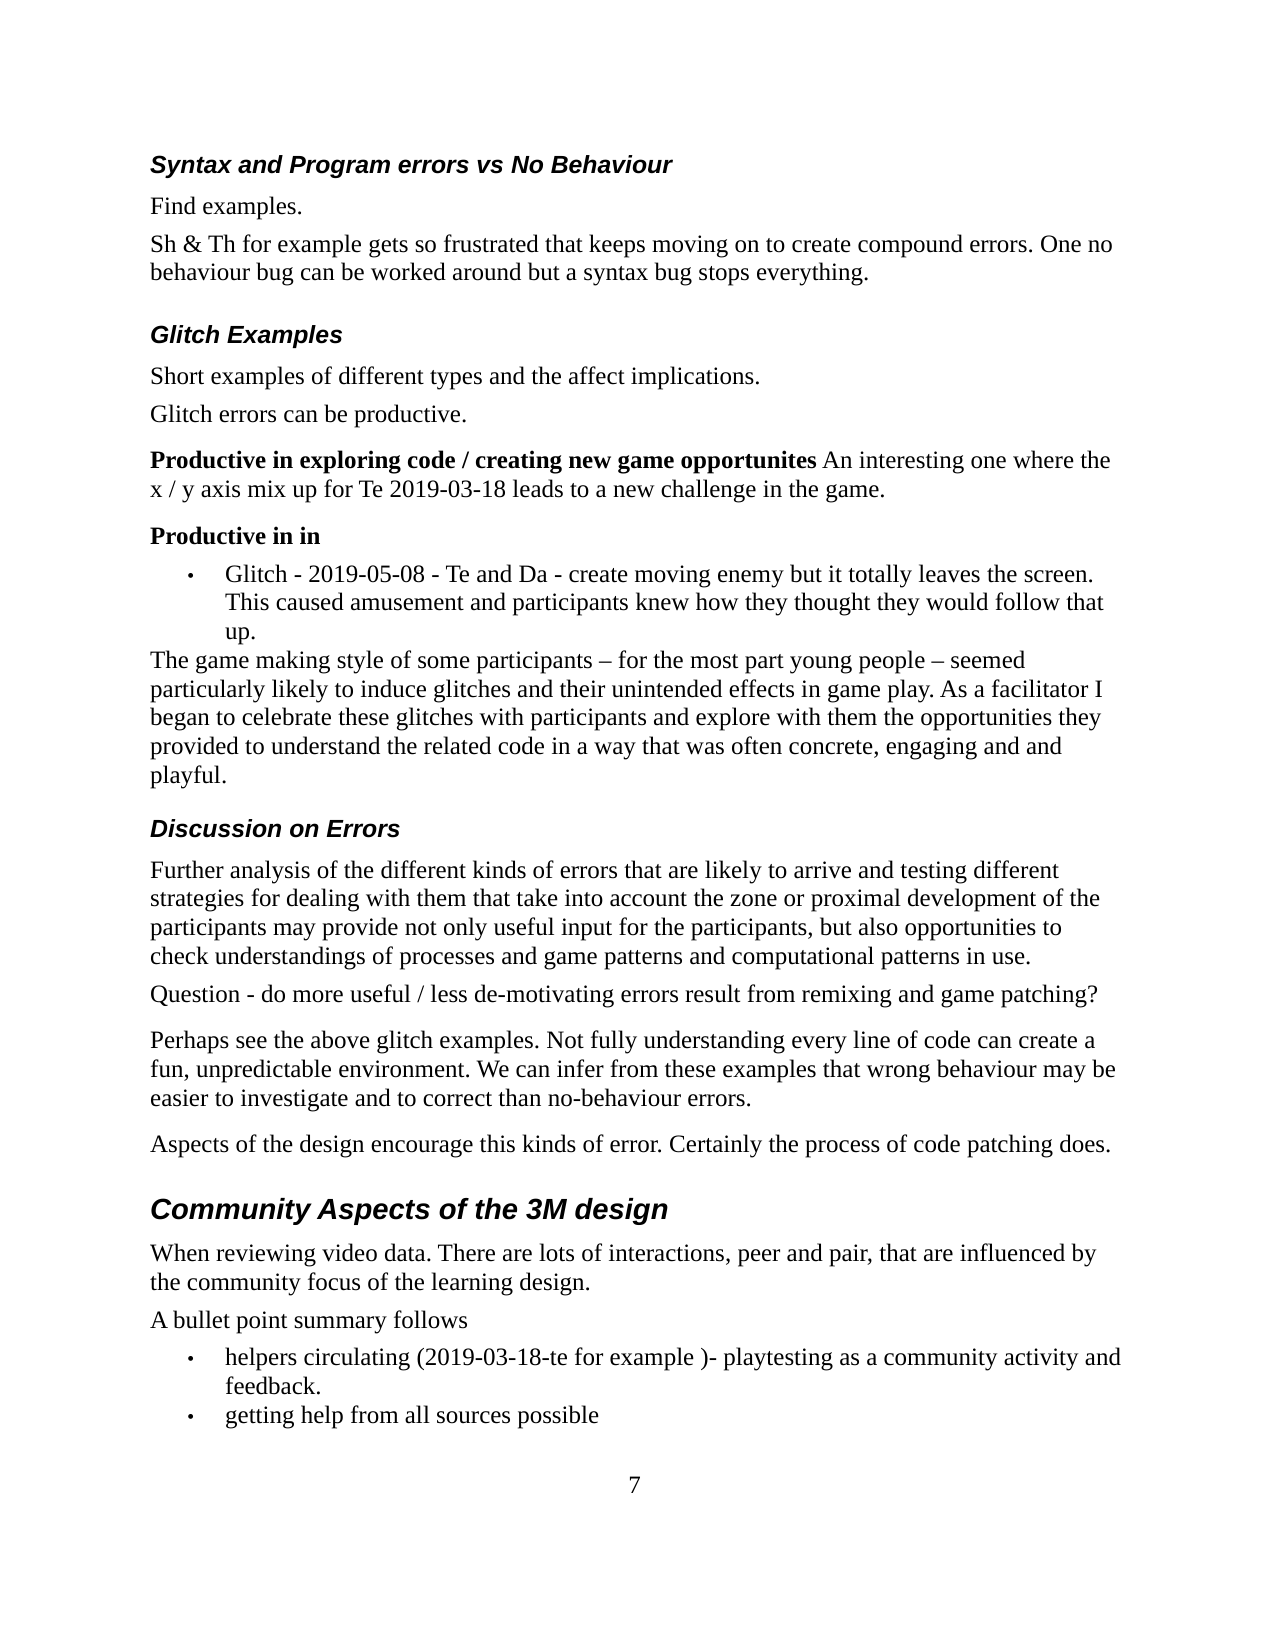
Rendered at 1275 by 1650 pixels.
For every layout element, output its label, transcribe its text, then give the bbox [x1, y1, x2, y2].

list helpers circulating (2019-03-18-te for example )- playtesting as a community activity and feedback. [187, 1342, 1125, 1400]
text Question - do more useful / less de-motivating errors result from remixing and game patching? [150, 979, 1125, 1007]
text Aspects of the design encourage this kinds of error. Certainly the process of code patching does. [150, 1129, 1125, 1158]
text Productive in exploring code / creating new game opportunites An interesting one where the x / y axis mix up for Te 2019-03-18 leads to a new challenge in the game. [150, 446, 1125, 503]
text Glitch errors can be productive. [150, 399, 1125, 428]
text Short examples of different types and the affect implications. [150, 361, 1125, 390]
text A bullet point summary follows [150, 1305, 1125, 1333]
list Glitch - 2019-05-08 - Te and Da - create moving enemy but it totally leaves the screen. This caused amusement and participants knew how they thought they would follow that up. [187, 559, 1125, 645]
list getting help from all sources possible [187, 1400, 1125, 1429]
subtitle Discussion on Errors [150, 814, 1125, 842]
text Sh & Th for example gets so frustrated that keeps moving on to create compound errors. One no behaviour bug can be worked around but a syntax bug stops everything. [150, 229, 1125, 286]
subtitle Glitch Examples [150, 320, 1125, 349]
text Find examples. [150, 191, 1125, 220]
text Productive in in [150, 521, 1125, 550]
text When reviewing video data. There are lots of interactions, peer and pair, that are influenced by the community focus of the learning design. [150, 1238, 1125, 1296]
text The game making style of some participants – for the most part young people – seemed particularly likely to induce glitches and their unintended effects in game play. As a facilitator I began to celebrate these glitches with participants and explore with them the opportunities they provided to understand the related code in a way that was often concrete, engaging and and playful. [150, 645, 1125, 789]
subtitle Community Aspects of the 3M design [150, 1192, 1125, 1226]
text Perhaps see the above glitch examples. Not fully understanding every line of code can create a fun, unpredictable environment. We can infer from these examples that wrong behaviour may be easier to investigate and to correct than no-behaviour errors. [150, 1025, 1125, 1112]
subtitle Syntax and Program errors vs No Behaviour [150, 150, 1125, 178]
text Further analysis of the different kinds of errors that are likely to arrive and testing different strategies for dealing with them that take into account the zone or proximal development of the participants may provide not only useful input for the participants, but also opportunities to check understandings of processes and game patterns and computational patterns in use. [150, 855, 1125, 970]
